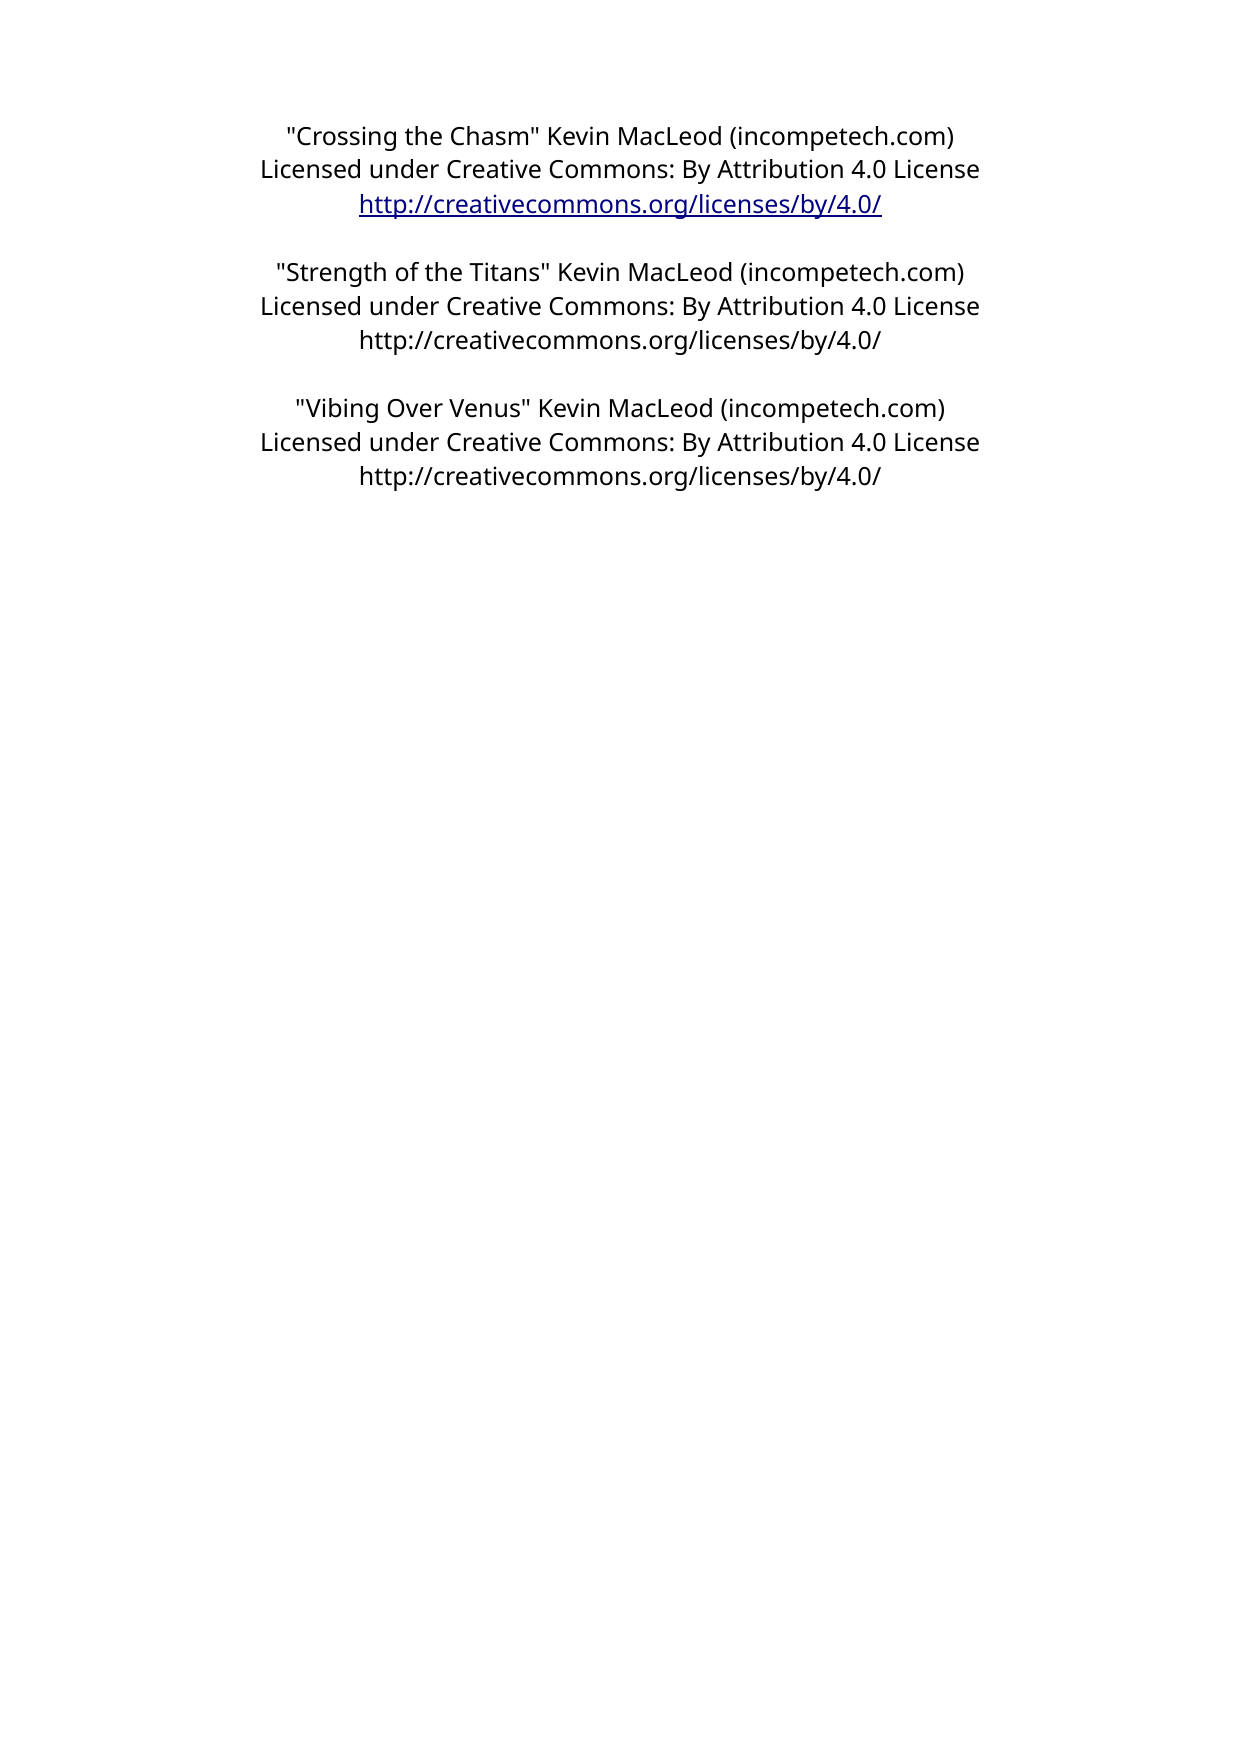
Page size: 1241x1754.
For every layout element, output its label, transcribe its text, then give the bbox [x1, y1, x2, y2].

text Licensed under Creative Commons: By Attribution 4.0 License [118, 425, 1122, 459]
text Licensed under Creative Commons: By Attribution 4.0 License [118, 288, 1122, 322]
text "Strength of the Titans" Kevin MacLeod (incompetech.com) [118, 254, 1122, 288]
text http://creativecommons.org/licenses/by/4.0/ [118, 186, 1122, 220]
text http://creativecommons.org/licenses/by/4.0/ [118, 459, 1122, 493]
text "Vibing Over Venus" Kevin MacLeod (incompetech.com) [118, 391, 1122, 425]
text Licensed under Creative Commons: By Attribution 4.0 License [118, 152, 1122, 186]
text http://creativecommons.org/licenses/by/4.0/ [118, 322, 1122, 357]
text "Crossing the Chasm" Kevin MacLeod (incompetech.com) [118, 118, 1122, 152]
